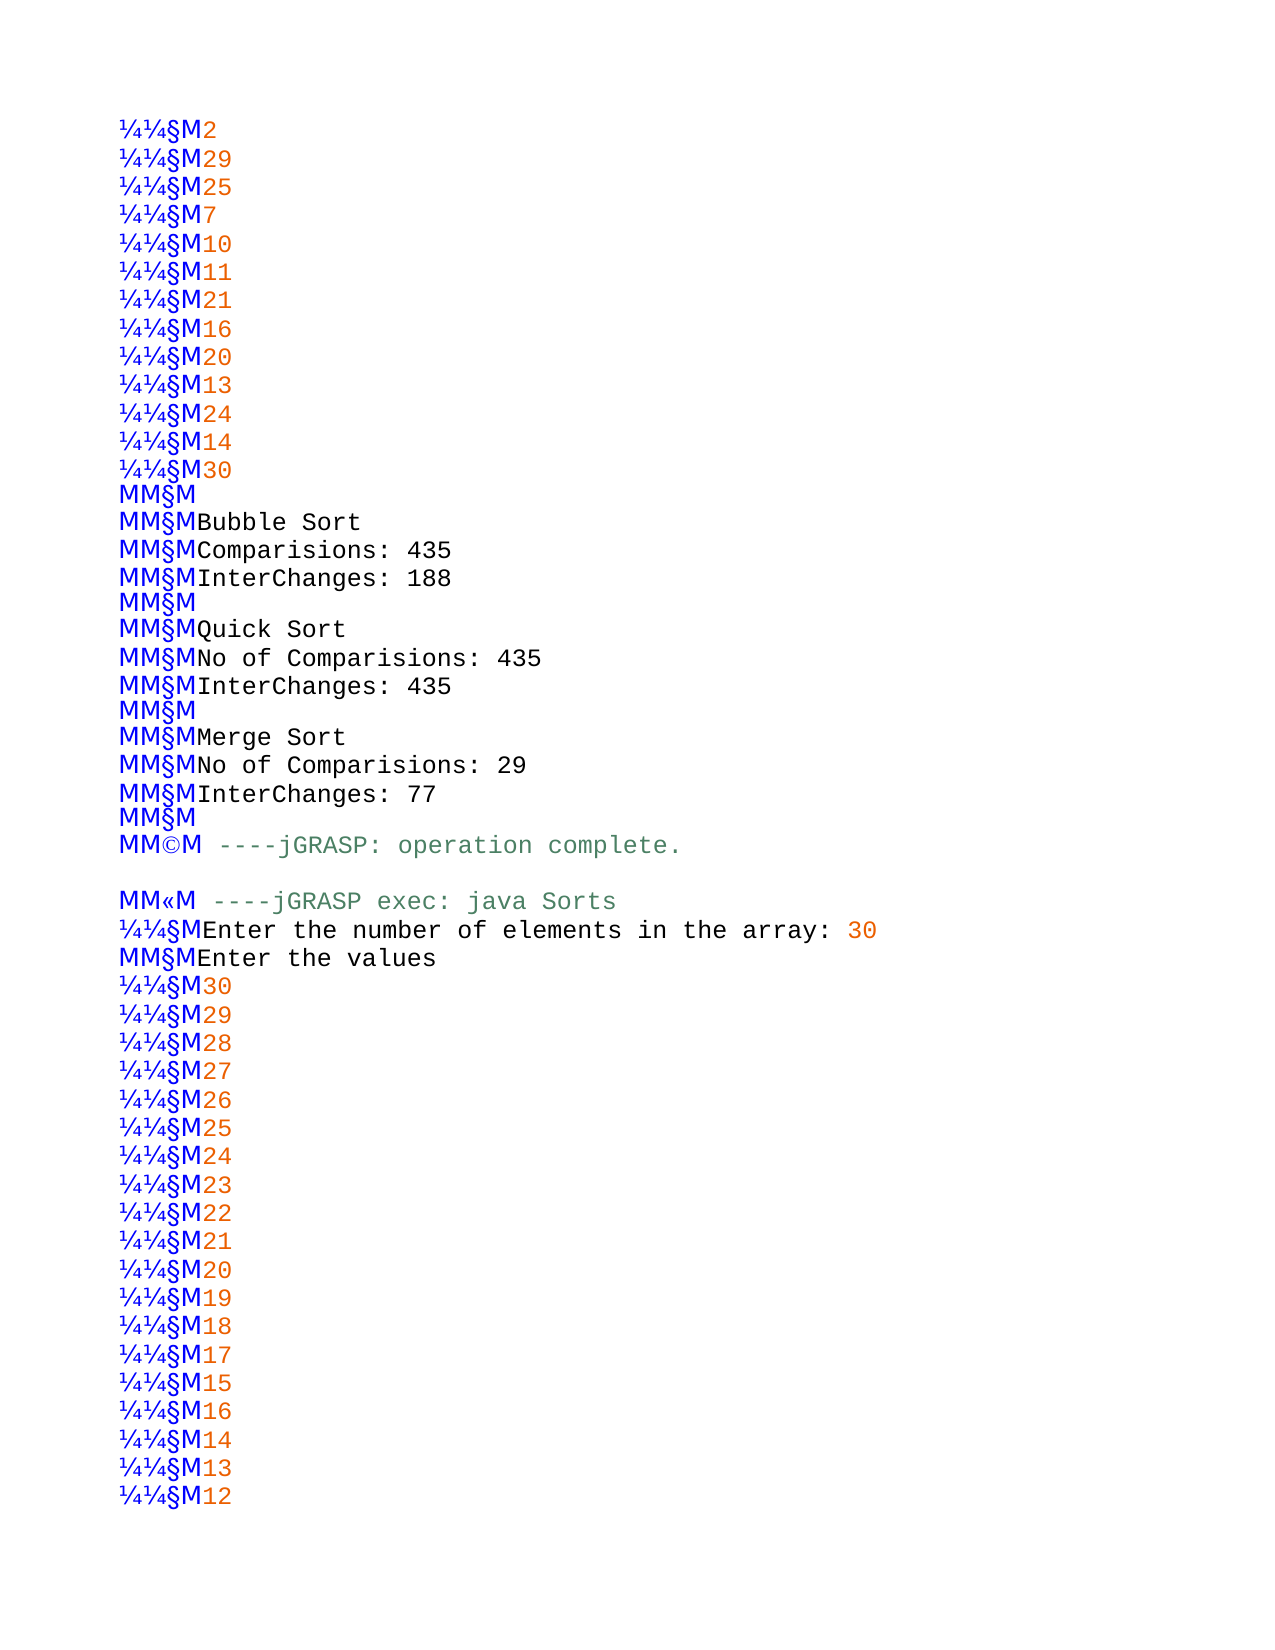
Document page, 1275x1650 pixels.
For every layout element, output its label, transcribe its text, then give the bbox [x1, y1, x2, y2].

text ¼¼§M2 ¼¼§M29 ¼¼§M25 ¼¼§M7 ¼¼§M10 ¼¼§M11 ¼¼§M21 ¼¼§M16 ¼¼§M20 ¼¼§M13 ¼¼§M24 ¼¼§M14 ¼¼§M30 MM§M MM§MBubble Sort MM§MComparisions: 435 MM§MInterChanges: 188 MM§M MM§MQuick Sort MM§MNo of Comparisions: 435 MM§MInterChanges: 435 MM§M MM§MMerge Sort MM§MNo of Comparisions: 29 MM§MInterChanges: 77 MM§M MM©M ----jGRASP: operation complete. MM«M ----jGRASP exec: java Sorts ¼¼§MEnter the number of elements in the array: 30 MM§MEnter the values ¼¼§M30 ¼¼§M29 ¼¼§M28 ¼¼§M27 ¼¼§M26 ¼¼§M25 ¼¼§M24 ¼¼§M23 ¼¼§M22 ¼¼§M21 ¼¼§M20 ¼¼§M19 ¼¼§M18 ¼¼§M17 ¼¼§M15 ¼¼§M16 ¼¼§M14 ¼¼§M13 ¼¼§M12 [118, 118, 1157, 1512]
